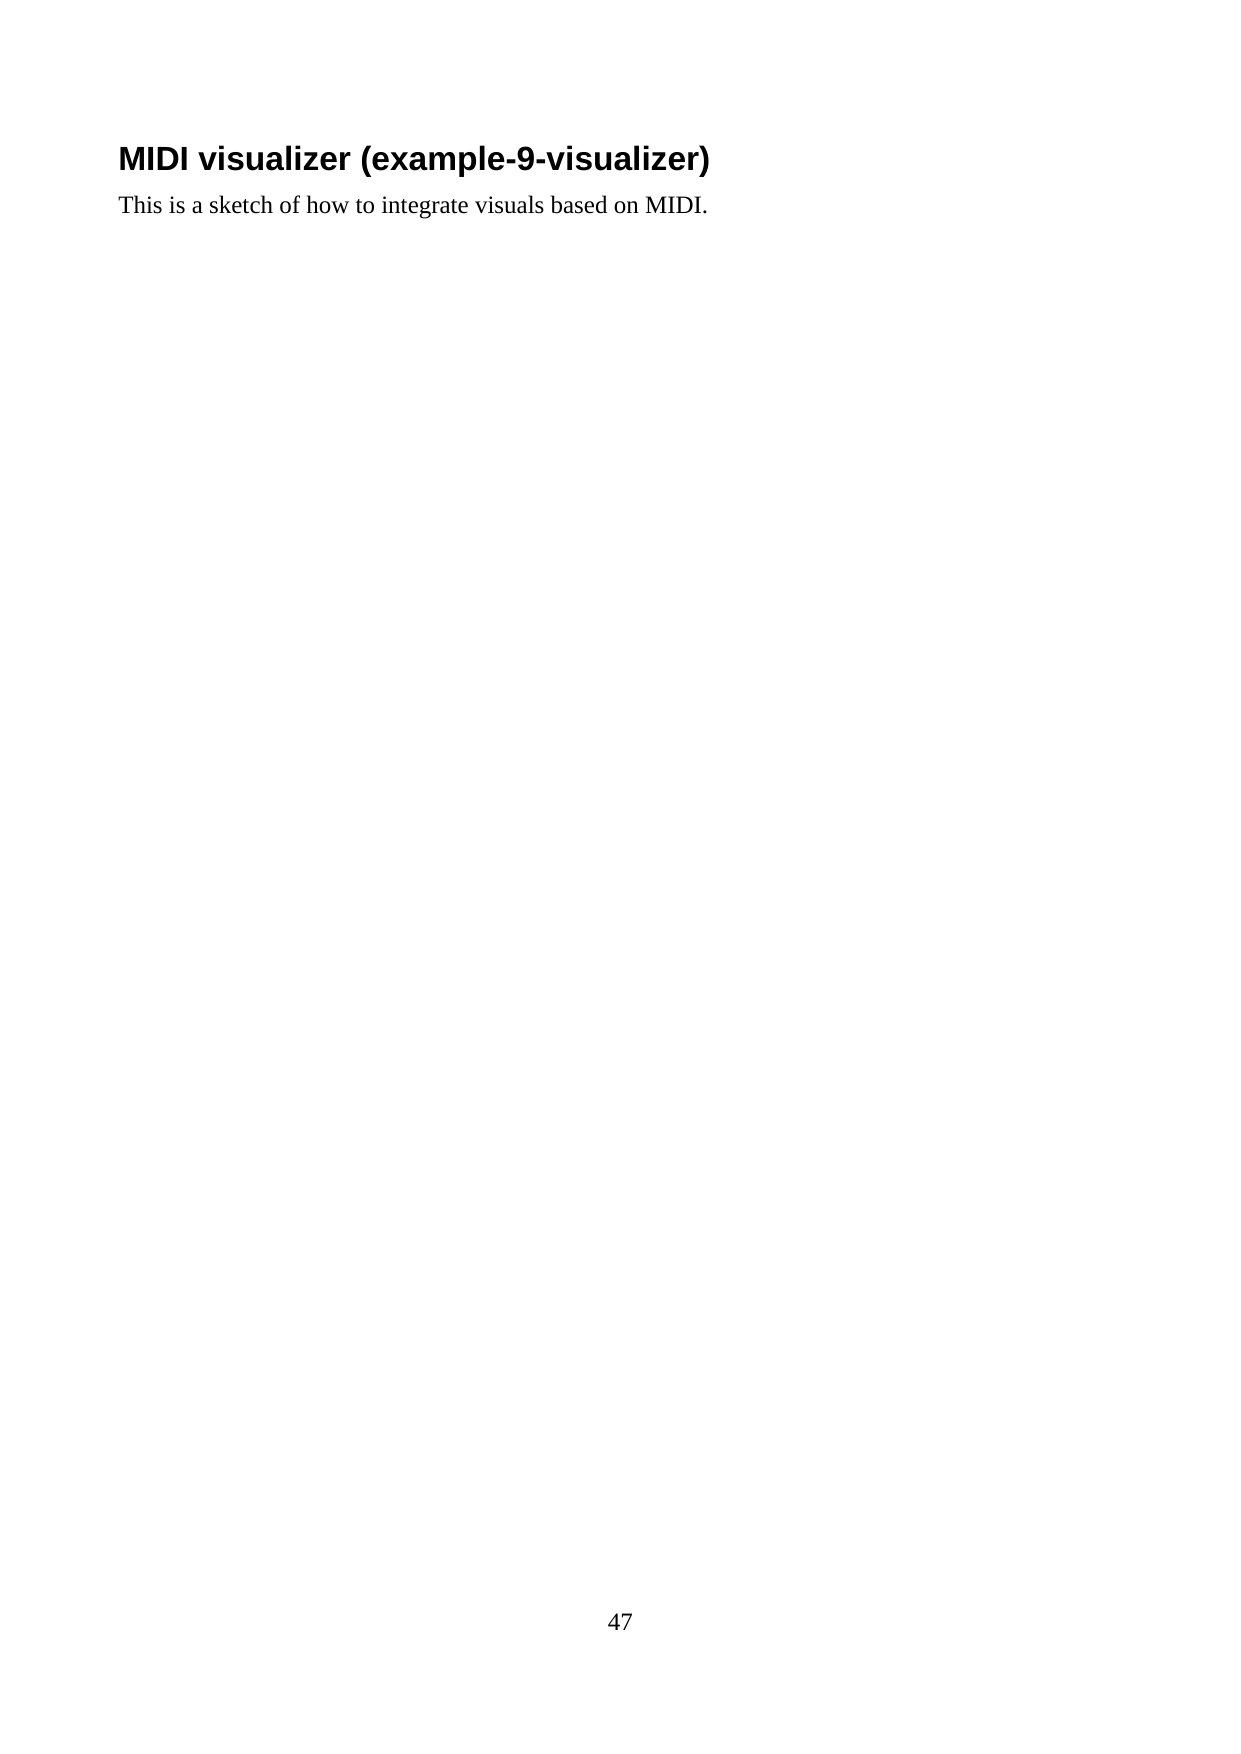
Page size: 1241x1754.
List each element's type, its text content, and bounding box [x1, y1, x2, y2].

subtitle MIDI visualizer (example-9-visualizer) [118, 139, 1122, 178]
text This is a sketch of how to integrate visuals based on MIDI. [118, 190, 1122, 219]
